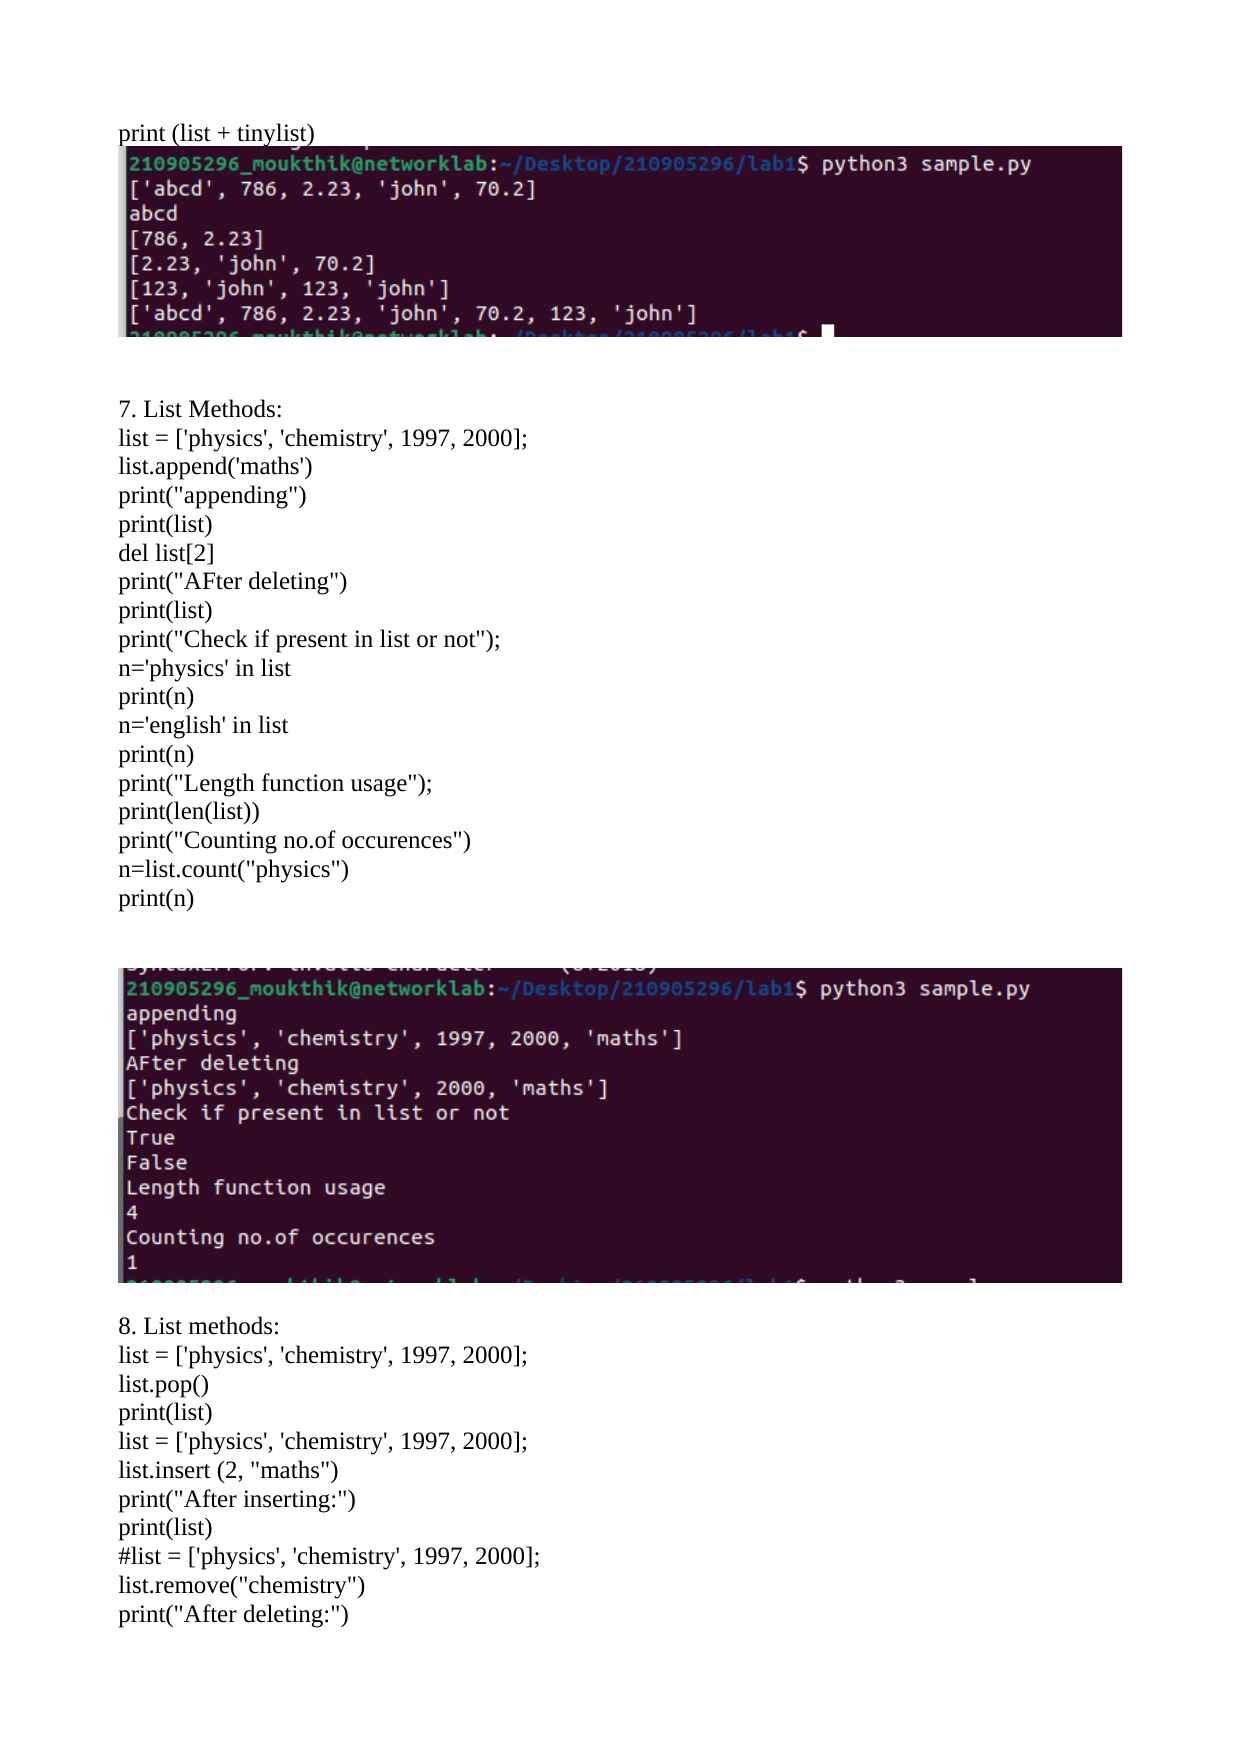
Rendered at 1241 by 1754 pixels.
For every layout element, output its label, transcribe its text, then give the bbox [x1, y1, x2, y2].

text list = ['physics', 'chemistry', 1997, 2000]; [118, 1426, 1122, 1455]
text list = ['physics', 'chemistry', 1997, 2000]; [118, 1340, 1122, 1369]
text print("After inserting:") [118, 1484, 1122, 1512]
text print("AFter deleting") [118, 566, 1122, 595]
text n='english' in list [118, 710, 1122, 739]
text del list[2] [118, 538, 1122, 566]
picture [118, 968, 1123, 1283]
text list.remove("chemistry") [118, 1570, 1122, 1599]
text n=list.count("physics") [118, 854, 1122, 883]
text list.insert (2, "maths") [118, 1455, 1122, 1484]
text print("Counting no.of occurences") [118, 825, 1122, 854]
text 8. List methods: [118, 1311, 1122, 1340]
text print(list) [118, 509, 1122, 538]
text list.pop() [118, 1369, 1122, 1397]
text print (list + tinylist) [118, 118, 1122, 146]
text print(len(list)) [118, 796, 1122, 825]
text print("Length function usage"); [118, 768, 1122, 796]
text print("After deleting:") [118, 1599, 1122, 1627]
text 7. List Methods: [118, 394, 1122, 423]
text print(list) [118, 1397, 1122, 1426]
text n='physics' in list [118, 653, 1122, 681]
text print("Check if present in list or not"); [118, 624, 1122, 653]
text #list = ['physics', 'chemistry', 1997, 2000]; [118, 1541, 1122, 1570]
text list.append('maths') [118, 451, 1122, 480]
text list = ['physics', 'chemistry', 1997, 2000]; [118, 423, 1122, 451]
text print(list) [118, 1512, 1122, 1541]
text print("appending") [118, 480, 1122, 509]
text print(list) [118, 595, 1122, 624]
text print(n) [118, 883, 1122, 911]
text print(n) [118, 681, 1122, 710]
text print(n) [118, 739, 1122, 768]
picture [118, 146, 1123, 337]
